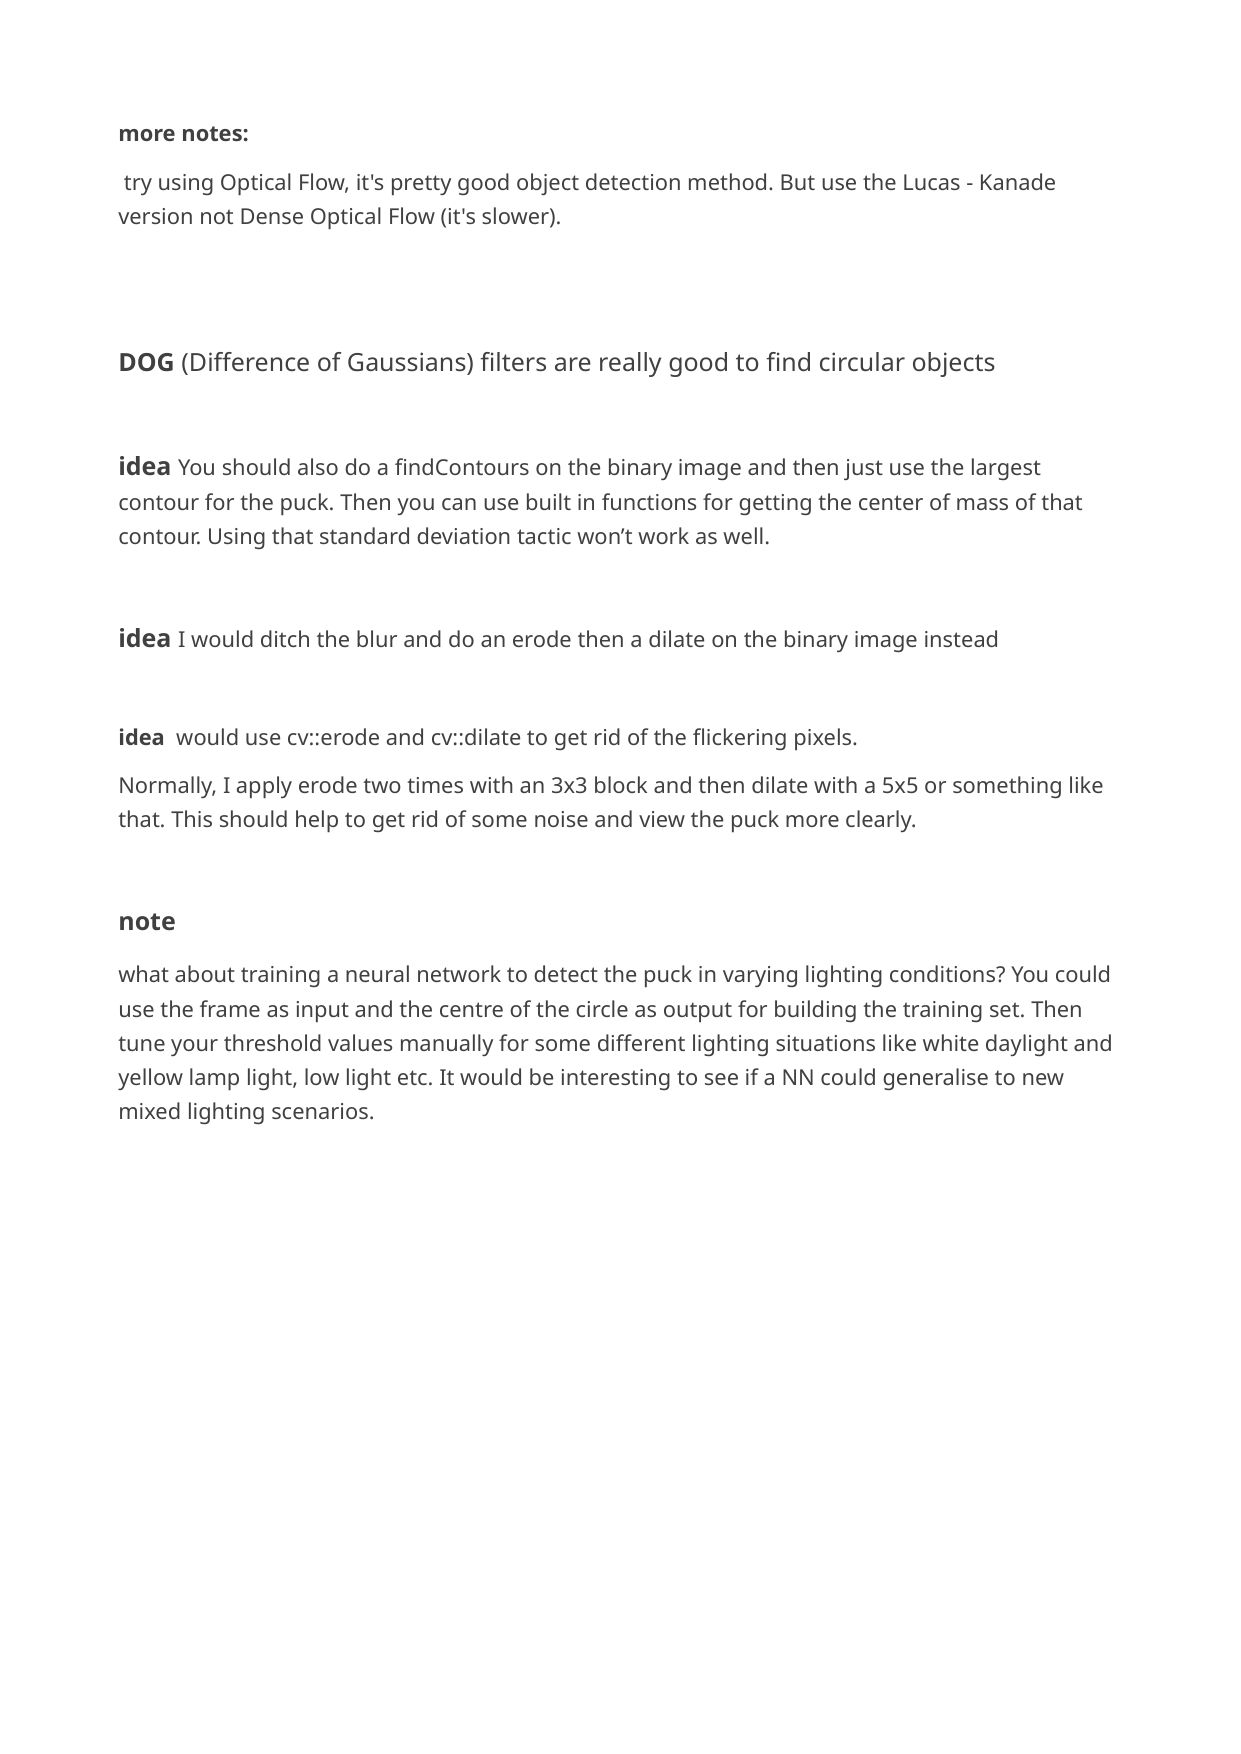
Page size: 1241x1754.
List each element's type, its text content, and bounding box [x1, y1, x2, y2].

text idea You should also do a findContours on the binary image and then just use the largest contour for the puck. Then you can use built in functions for getting the center of mass of that contour. Using that standard deviation tactic won’t work as well.﻿ [118, 448, 1122, 553]
text what about training a neural network to detect the puck in varying lighting conditions? You could use the frame as input and the centre of the circle as output for building the training set. Then tune your threshold values manually for some different lighting situations like white daylight and yellow lamp light, low light etc. It would be interesting to see if a NN could generalise to new mixed lighting scenarios.﻿ [118, 959, 1122, 1128]
text ﻿DOG (Difference of Gaussians) filters are really good to find circular objects [118, 345, 1122, 381]
text idea I would ditch the blur and do an erode then a dilate on the binary image instead [118, 620, 1122, 654]
text try using Optical Flow, it's pretty good object detection method. But use the Lucas - Kanade version not Dense Optical Flow (it's slower). [118, 167, 1122, 231]
text more notes: [118, 118, 1122, 148]
text idea would use cv::erode and cv::dilate to get rid of the flickering pixels. [118, 722, 1122, 751]
text Normally, I apply erode two times with an 3x3 block and then dilate with a 5x5 or something like that. This should help to get rid of some noise and view the puck more clearly.﻿ [118, 770, 1122, 837]
text ﻿﻿note [118, 904, 1122, 939]
